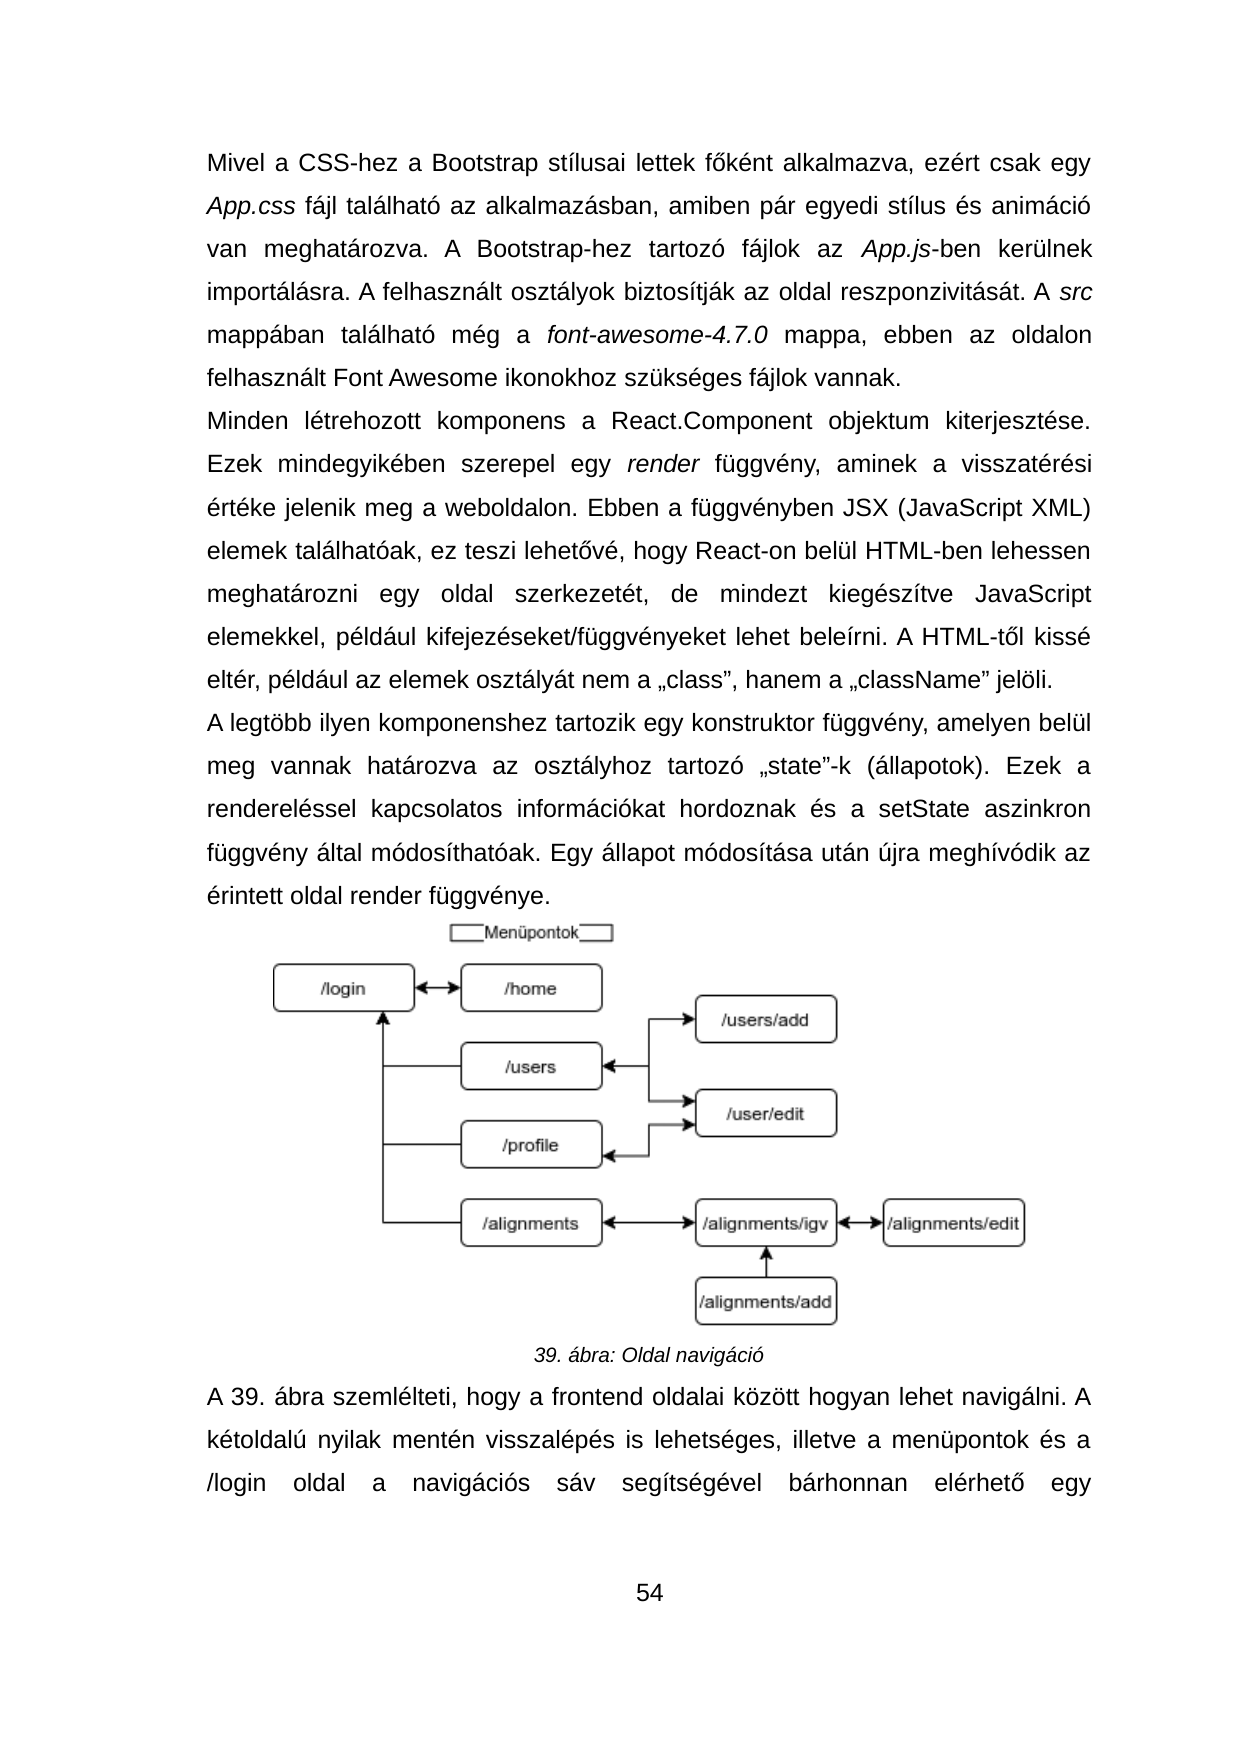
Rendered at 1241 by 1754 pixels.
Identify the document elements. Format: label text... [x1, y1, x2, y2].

text A legtöbb ilyen komponenshez tartozik egy konstruktor függvény, amelyen belül meg vannak határozva az osztályhoz tartozó „state”-k (állapotok). Ezek a rendereléssel kapcsolatos információkat hordoznak és a setState aszinkron függvény által módosíthatóak. Egy állapot módosítása után újra meghívódik az érintett oldal render függvénye. [207, 708, 1093, 909]
text Minden létrehozott komponens a React.Component objektum kiterjesztése. Ezek mindegyikében szerepel egy render függvény, aminek a visszatérési értéke jelenik meg a weboldalon. Ebben a függvényben JSX (JavaScript XML) elemek találhatóak, ez teszi lehetővé, hogy React-on belül HTML-ben lehessen meghatározni egy oldal szerkezetét, de mindezt kiegészítve JavaScript elemekkel, például kifejezéseket/függvényeket lehet beleírni. A HTML-től kissé eltér, például az elemek osztályát nem a „class”, hanem a „className” jelöli. [207, 406, 1093, 694]
text A 39. ábra szemlélteti, hogy a frontend oldalai között hogyan lehet navigálni. A kétoldalú nyilak mentén visszalépés is lehetséges, illetve a menüpontok és a /login oldal a navigációs sáv segítségével bárhonnan elérhető egy [207, 924, 1093, 1497]
picture [273, 923, 1027, 1327]
text 39. ábra: Oldal navigáció [273, 1327, 1026, 1367]
text Mivel a CSS-hez a Bootstrap stílusai lettek főként alkalmazva, ezért csak egy App.css fájl található az alkalmazásban, amiben pár egyedi stílus és animáció van meghatározva. A Bootstrap-hez tartozó fájlok az App.js-ben kerülnek importálásra. A felhasznált osztályok biztosítják az oldal reszponzivitását. A src mappában található még a font-awesome-4.7.0 mappa, ebben az oldalon felhasznált Font Awesome ikonokhoz szükséges fájlok vannak. [207, 148, 1093, 392]
